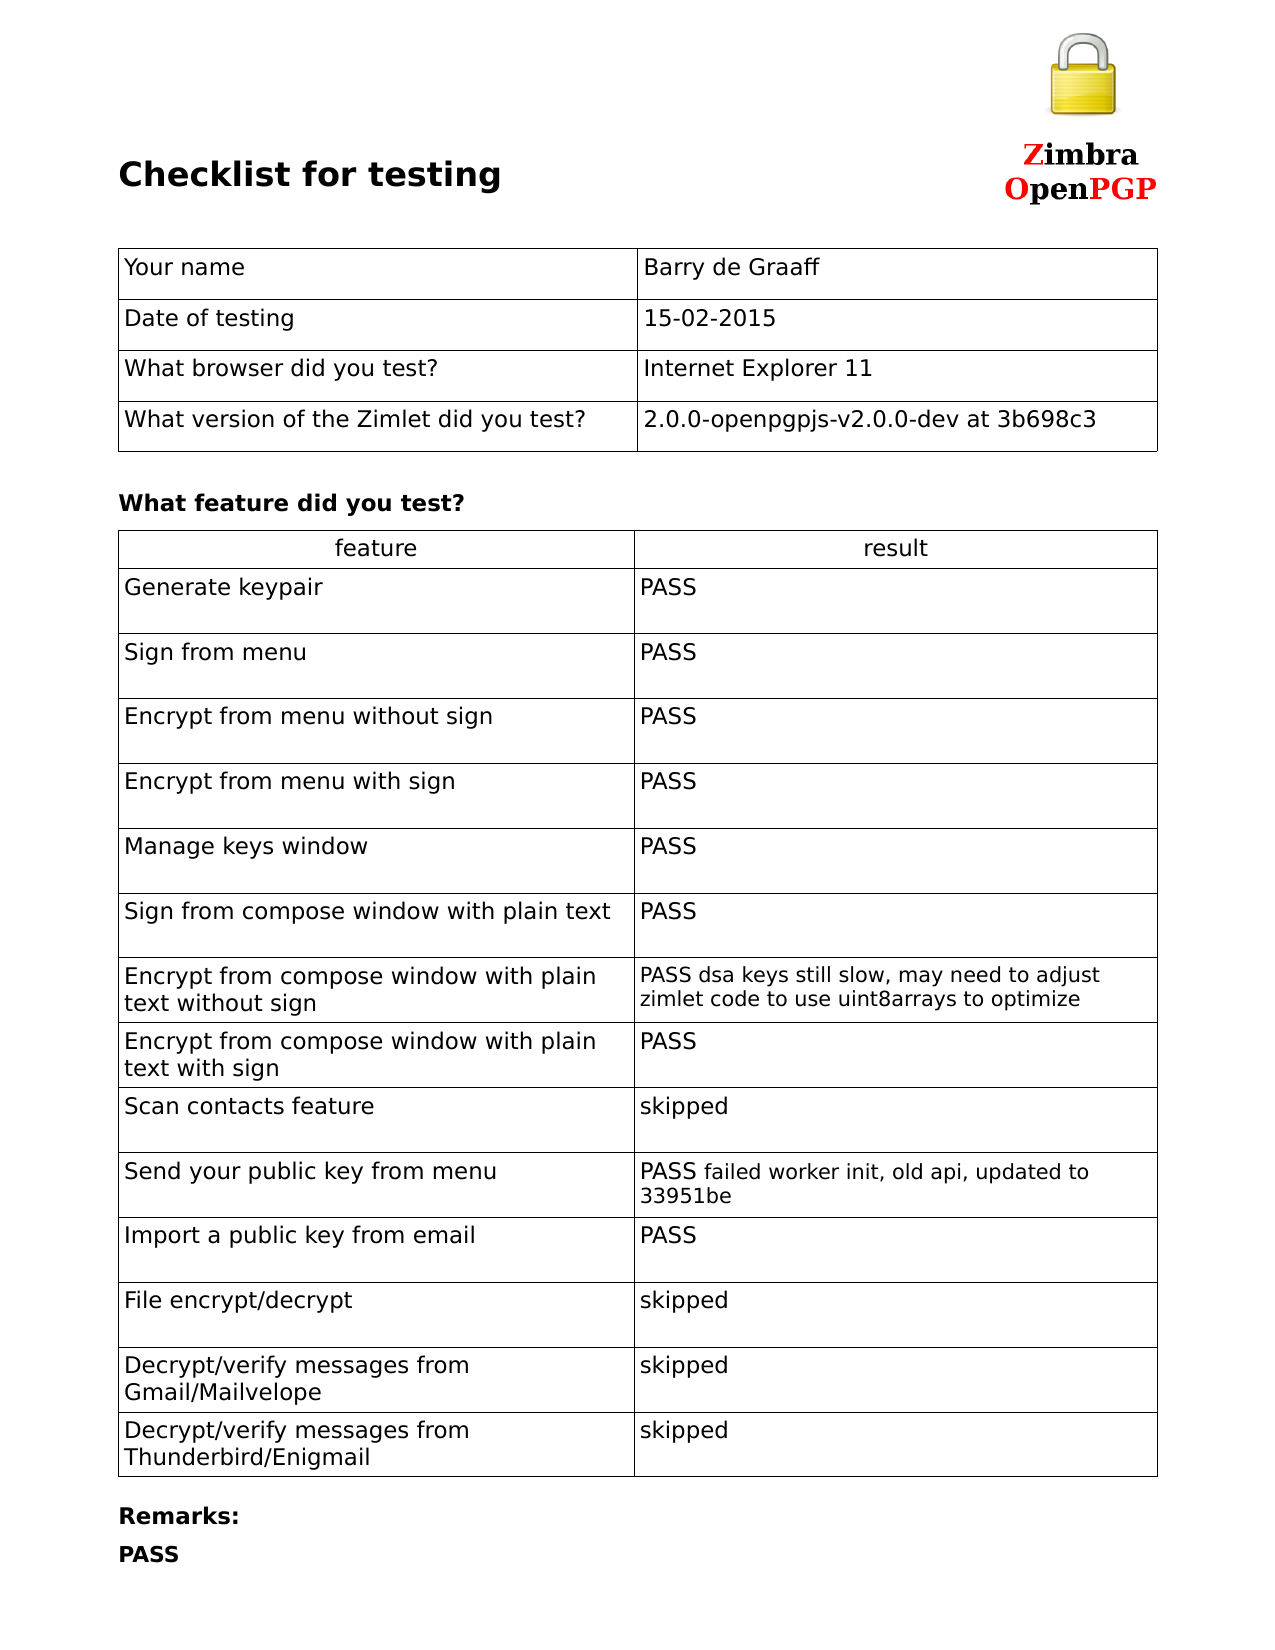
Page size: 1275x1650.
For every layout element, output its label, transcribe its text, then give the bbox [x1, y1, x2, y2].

table_cell PASS [635, 764, 1157, 827]
table_cell Sign from compose window with plain text [119, 894, 634, 957]
table_cell Decrypt/verify messages from Thunderbird/Enigmail [119, 1413, 634, 1476]
table_cell skipped [635, 1283, 1157, 1347]
table_cell What browser did you test? [119, 351, 637, 401]
table_cell 15-02-2015 [638, 300, 1157, 350]
table_cell Manage keys window [119, 829, 634, 892]
table_cell PASS [635, 634, 1157, 698]
table_cell PASS [635, 569, 1157, 633]
table_cell skipped [635, 1413, 1157, 1476]
table_cell File encrypt/decrypt [119, 1283, 634, 1347]
text What feature did you test? [118, 491, 1157, 517]
table_cell 2.0.0-openpgpjs-v2.0.0-dev at 3b698c3 [638, 402, 1157, 451]
table_cell Encrypt from compose window with plain text without sign [119, 958, 634, 1022]
table_cell Generate keypair [119, 569, 634, 633]
table_cell Send your public key from menu [119, 1153, 634, 1217]
picture [1004, 32, 1157, 205]
table_cell skipped [635, 1348, 1157, 1412]
table_cell Encrypt from menu without sign [119, 699, 634, 763]
table_header feature [119, 531, 634, 568]
table_cell Date of testing [119, 300, 637, 350]
table_header Barry de Graaff [638, 249, 1157, 299]
table_header Your name [119, 249, 637, 299]
table_cell PASS [635, 699, 1157, 763]
table_cell PASS failed worker init, old api, updated to 33951be [635, 1153, 1157, 1217]
table_header result [635, 531, 1157, 568]
table_cell PASS dsa keys still slow, may need to adjust zimlet code to use uint8arrays to optimize [635, 958, 1157, 1022]
text PASS [118, 1542, 1157, 1568]
table_cell PASS [635, 829, 1157, 892]
table_cell skipped [635, 1088, 1157, 1152]
table_cell What version of the Zimlet did you test? [119, 402, 637, 451]
table_cell PASS [635, 894, 1157, 957]
table_cell Sign from menu [119, 634, 634, 698]
text Remarks: [118, 1477, 1157, 1530]
table_cell Scan contacts feature [119, 1088, 634, 1152]
table_cell Decrypt/verify messages from Gmail/Mailvelope [119, 1348, 634, 1412]
table_cell Internet Explorer 11 [638, 351, 1157, 401]
table_cell Encrypt from menu with sign [119, 764, 634, 827]
table_cell Import a public key from email [119, 1218, 634, 1282]
table_cell PASS [635, 1023, 1157, 1087]
subtitle Checklist for testing [118, 155, 1004, 194]
table_cell Encrypt from compose window with plain text with sign [119, 1023, 634, 1087]
table_cell PASS [635, 1218, 1157, 1282]
